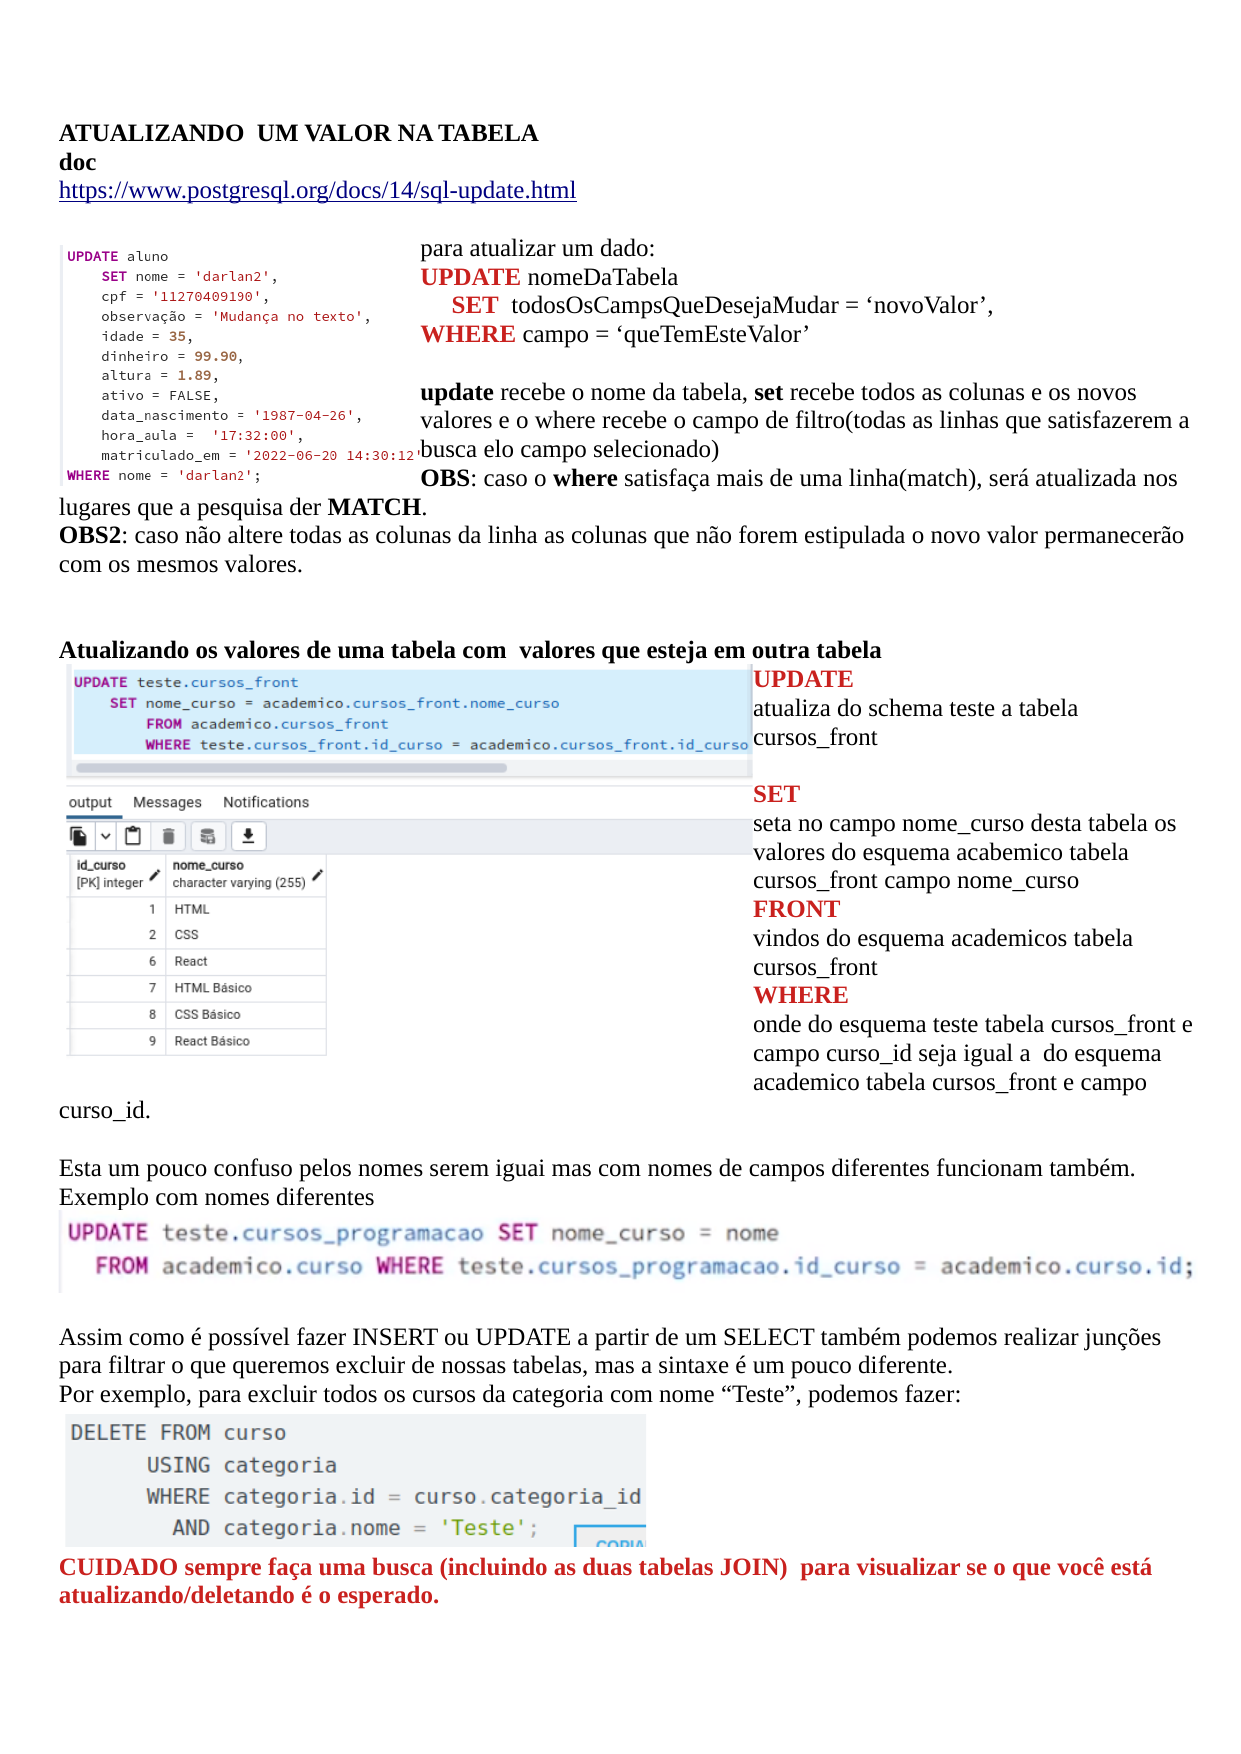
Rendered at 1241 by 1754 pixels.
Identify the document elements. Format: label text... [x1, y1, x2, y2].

picture [58, 1210, 1198, 1293]
text UPDATE nomeDaTabela [421, 262, 1198, 291]
text [17, 291, 59, 319]
text Assim como é possível fazer INSERT ou UPDATE a partir de um SELECT também podemos realizar junções para filtrar o que queremos excluir de nossas tabelas, mas a sintaxe é um pouco diferente. [59, 1322, 1198, 1379]
text ATUALIZANDO UM VALOR NA TABELA [59, 118, 1198, 147]
text SET [753, 779, 1198, 808]
text [59, 779, 66, 808]
text doc [59, 147, 1198, 176]
text FRONT [753, 894, 1198, 923]
text [59, 664, 66, 693]
text Por exemplo, para excluir todos os cursos da categoria com nome “Teste”, podemos fazer: [59, 1379, 1198, 1408]
text seta no campo nome_curso desta tabela os valores do esquema acabemico tabela cursos_front campo nome_curso [753, 808, 1198, 894]
text OBS2: caso não altere todas as colunas da linha as colunas que não forem estipulada o novo valor permanecerão com os mesmos valores. [59, 521, 1198, 578]
text onde do esquema teste tabela cursos_front e campo curso_id seja igual a do esquema academico tabela cursos_front e campo curso_id. [59, 1009, 1198, 1124]
text WHERE campo = ‘queTemEsteValor’ [421, 319, 1198, 348]
text SET todosOsCampsQueDesejaMudar = ‘novoValor’, [421, 291, 1198, 319]
picture [59, 245, 421, 486]
text vindos do esquema academicos tabela cursos_front [753, 923, 1198, 981]
text [59, 981, 66, 1009]
text [59, 894, 66, 923]
text Atualizando os valores de uma tabela com valores que esteja em outra tabela [59, 636, 1198, 664]
text [17, 319, 59, 348]
text UPDATE [753, 664, 1198, 693]
text OBS: caso o where satisfaça mais de uma linha(match), será atualizada nos lugares que a pesquisa der MATCH. [59, 463, 1198, 521]
picture [66, 664, 753, 1071]
text https://www.postgresql.org/docs/14/sql-update.html [59, 176, 1198, 204]
text Esta um pouco confuso pelos nomes serem iguai mas com nomes de campos diferentes funcionam também. [59, 1153, 1198, 1182]
text Exemplo com nomes diferentes [59, 1182, 1198, 1210]
text CUIDADO sempre faça uma busca (incluindo as duas tabelas JOIN) para visualizar se o que você está atualizando/deletando é o esperado. [59, 1552, 1198, 1609]
text WHERE [753, 981, 1198, 1009]
picture [65, 1414, 647, 1547]
text atualiza do schema teste a tabela cursos_front [753, 693, 1198, 751]
text para atualizar um dado: [59, 233, 1198, 262]
text update recebe o nome da tabela, set recebe todos as colunas e os novos valores e o where recebe o campo de filtro(todas as linhas que satisfazerem a busca elo campo selecionado) [421, 377, 1198, 463]
